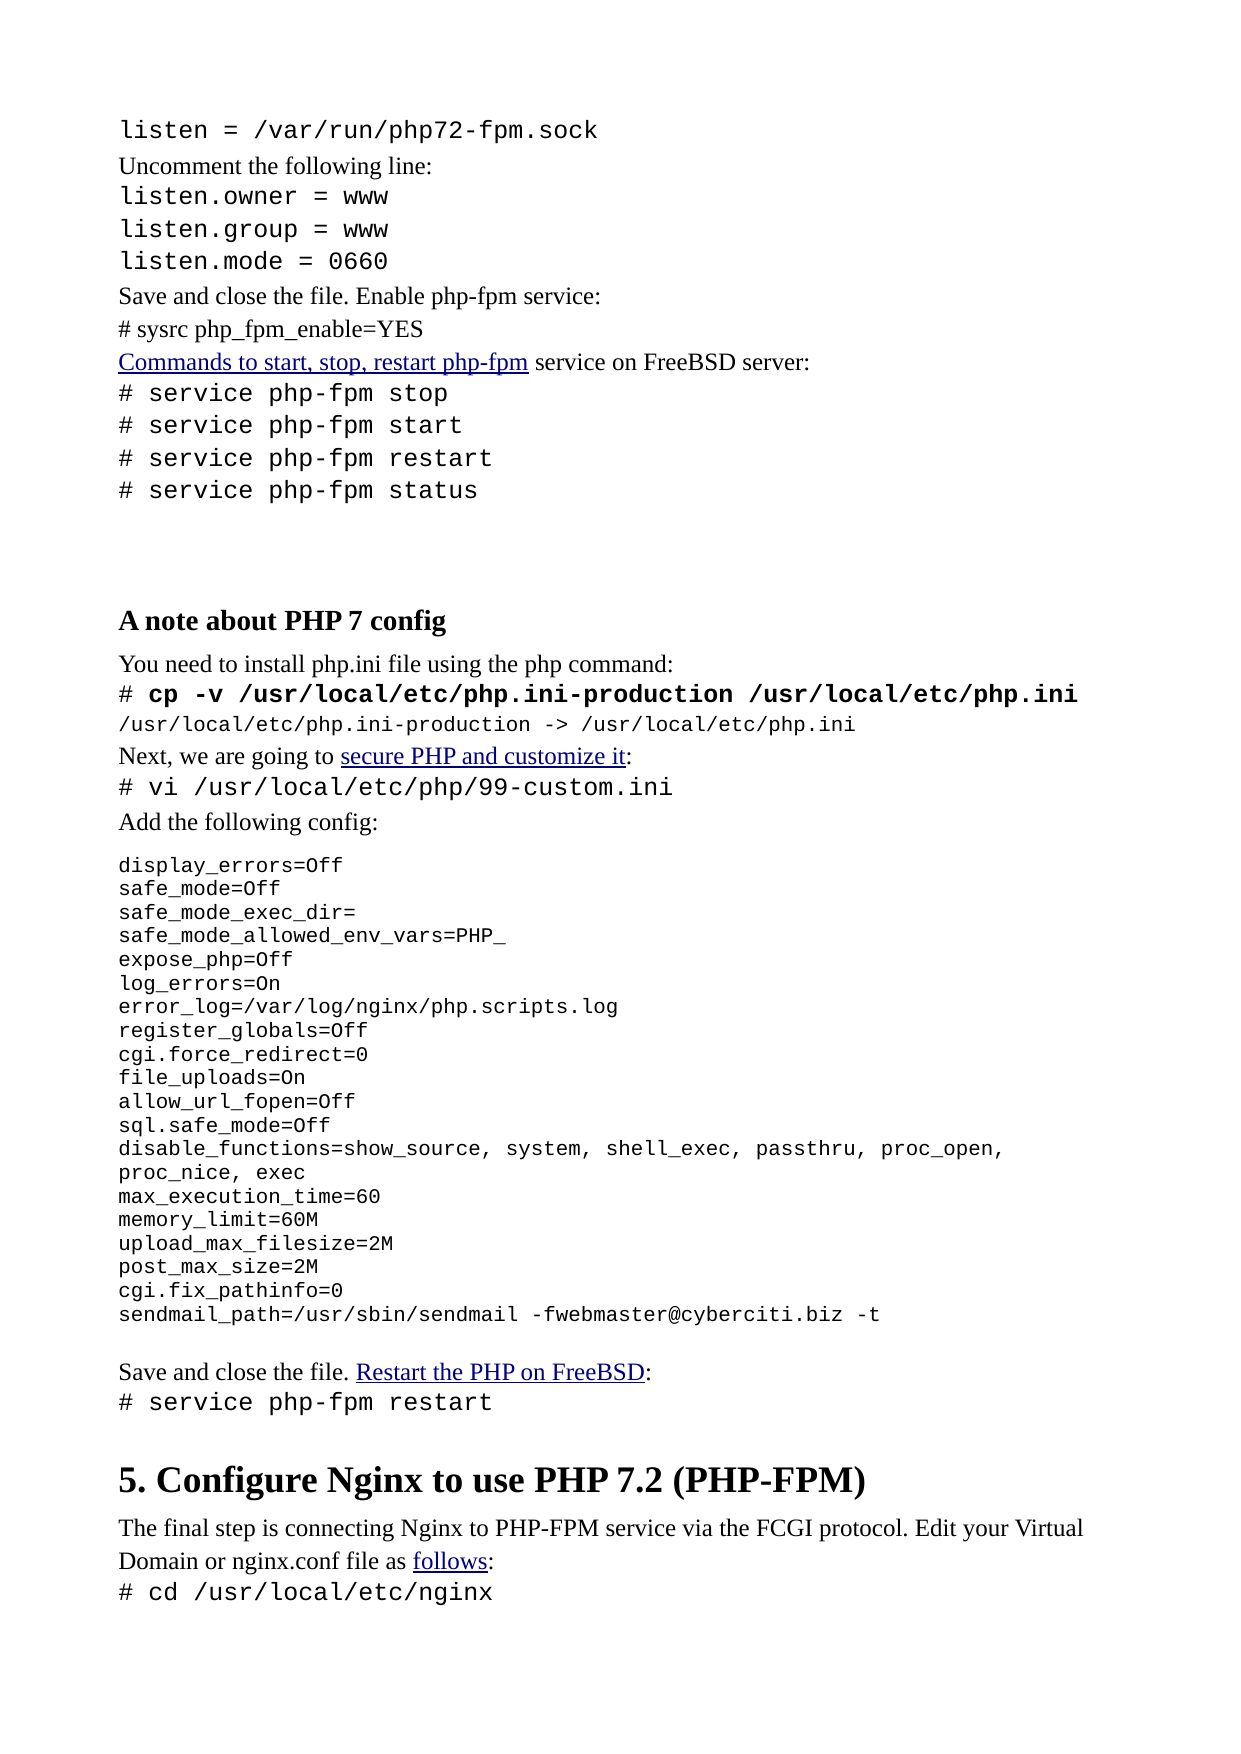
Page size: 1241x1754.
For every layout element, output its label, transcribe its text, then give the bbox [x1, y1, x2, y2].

text post_max_size=2M [118, 1257, 1122, 1280]
text memory_limit=60M [118, 1209, 1122, 1233]
text cgi.force_redirect=0 [118, 1044, 1122, 1067]
text Save and close the file. Restart the PHP on FreeBSD: # service php-fpm restart [118, 1357, 1122, 1418]
subtitle A note about PHP 7 config [118, 603, 1122, 636]
text register_globals=Off [118, 1020, 1122, 1044]
text sql.safe_mode=Off [118, 1115, 1122, 1138]
text expose_php=Off [118, 949, 1122, 973]
text listen = /var/run/php72-fpm.sock Uncomment the following line: listen.owner = www listen.group = www listen.mode = 0660 Save and close the file. Enable php-fpm service: # sysrc php_fpm_enable=YES Commands to start, stop, restart php-fpm service on FreeBSD server: # service php-fpm stop # service php-fpm start # service php-fpm restart # service php-fpm status [118, 118, 1122, 569]
text sendmail_path=/usr/sbin/sendmail -fwebmaster@cyberciti.biz -t [118, 1304, 1122, 1327]
text safe_mode_exec_dir= [118, 902, 1122, 926]
text display_errors=Off [118, 854, 1122, 878]
text allow_url_fopen=Off [118, 1091, 1122, 1115]
text error_log=/var/log/nginx/php.scripts.log [118, 996, 1122, 1020]
text upload_max_filesize=2M [118, 1233, 1122, 1257]
text You need to install php.ini file using the php command: # cp -v /usr/local/etc/php.ini-production /usr/local/etc/php.ini /usr/local/etc/php.ini-production -> /usr/local/etc/php.ini Next, we are going to secure PHP and customize it: # vi /usr/local/etc/php/99-custom.ini Add the following config: [118, 649, 1122, 836]
text cgi.fix_pathinfo=0 [118, 1280, 1122, 1304]
text file_uploads=On [118, 1067, 1122, 1091]
text max_execution_time=60 [118, 1186, 1122, 1209]
text safe_mode=Off [118, 878, 1122, 902]
text safe_mode_allowed_env_vars=PHP_ [118, 926, 1122, 949]
text log_errors=On [118, 973, 1122, 996]
text disable_functions=show_source, system, shell_exec, passthru, proc_open, proc_nice, exec [118, 1138, 1122, 1186]
text The final step is connecting Nginx to PHP-FPM service via the FCGI protocol. Edit your Virtual Domain or nginx.conf file as follows: # cd /usr/local/etc/nginx [118, 1513, 1122, 1608]
subtitle 5. Configure Nginx to use PHP 7.2 (PHP-FPM) [118, 1458, 1122, 1501]
